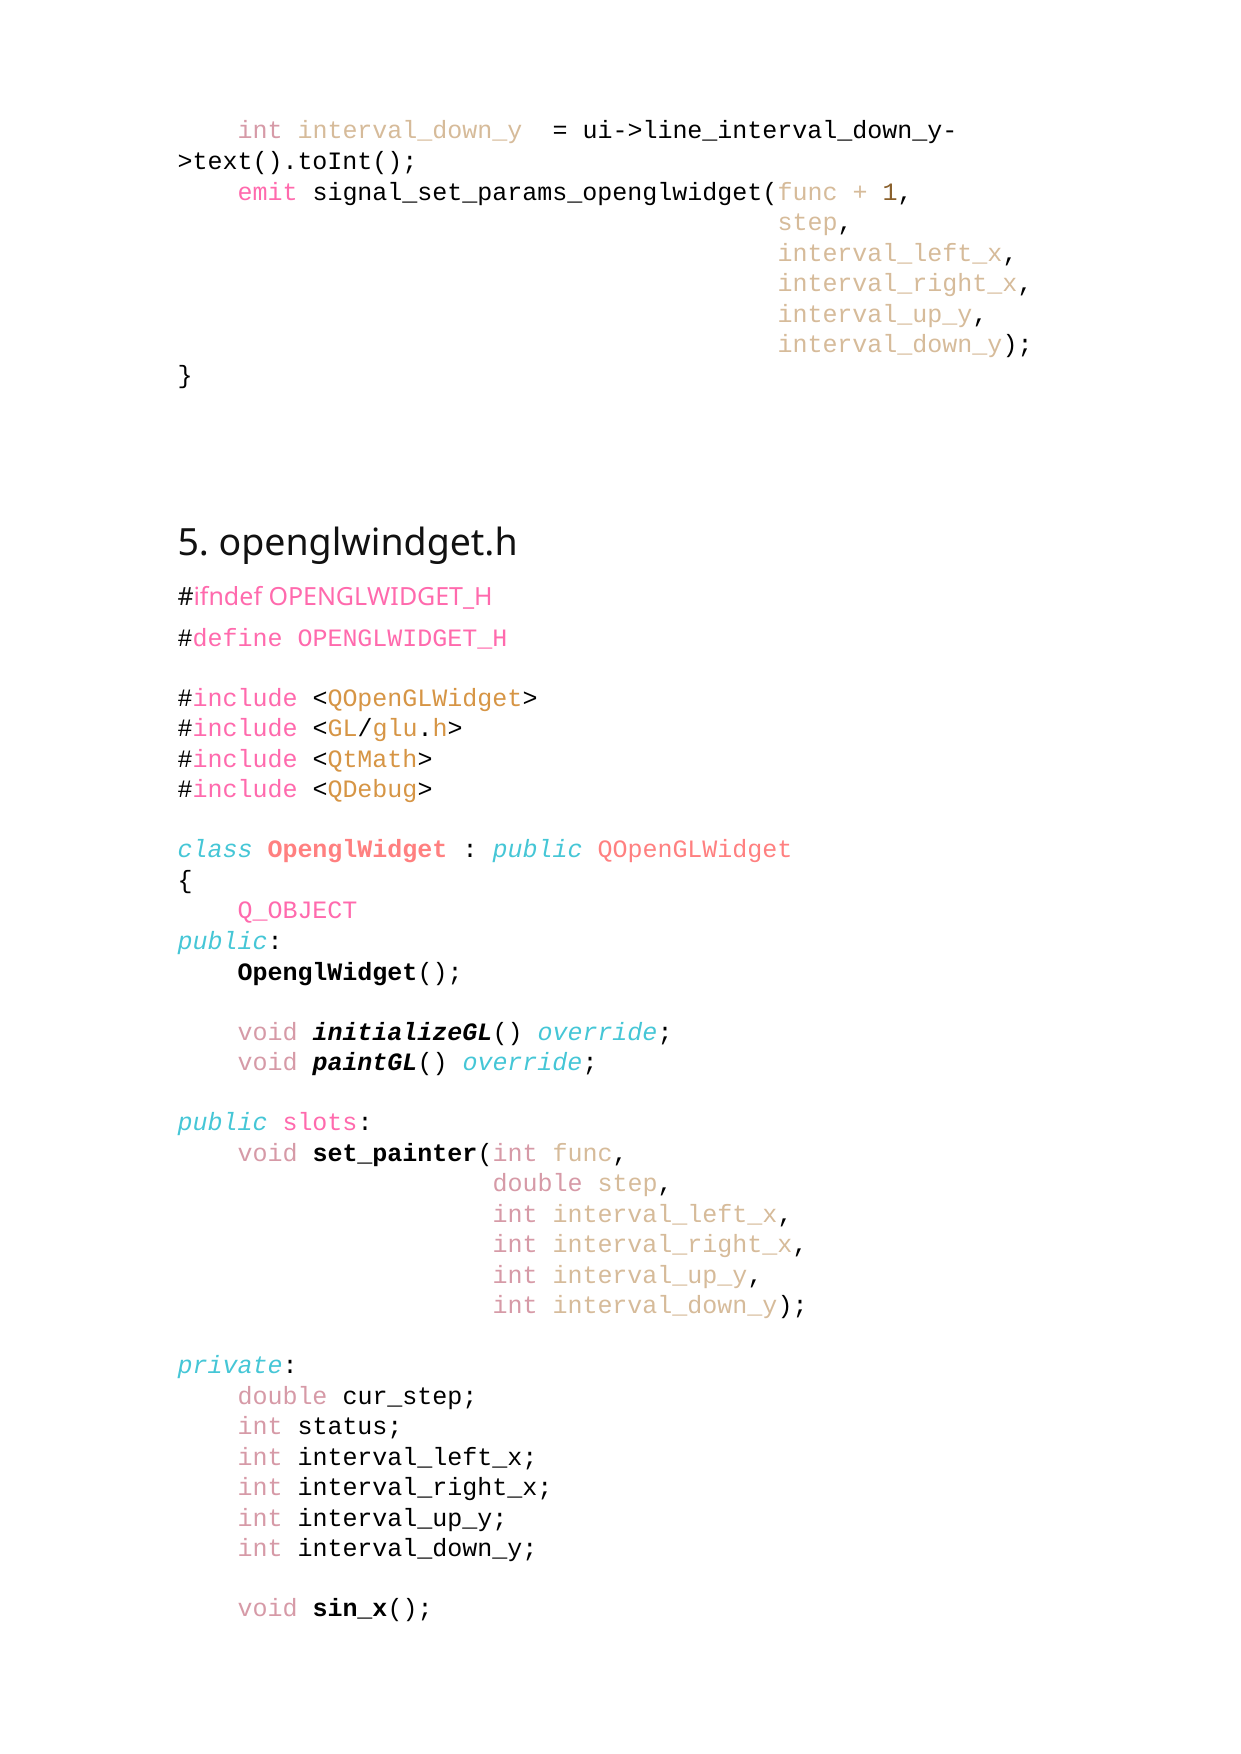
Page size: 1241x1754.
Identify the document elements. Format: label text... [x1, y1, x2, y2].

text step, [177, 210, 1152, 238]
text int interval_down_y; [177, 1536, 1152, 1564]
text void paintGL() override; [177, 1050, 1152, 1078]
text int interval_left_x; [177, 1444, 1152, 1473]
text OpenglWidget(); [177, 959, 1152, 987]
text int interval_up_y; [177, 1505, 1152, 1534]
text interval_left_x, [177, 240, 1152, 268]
text class OpenglWidget : public QOpenGLWidget [177, 837, 1152, 865]
text int interval_down_y); [177, 1293, 1152, 1321]
text #include <QtMath> [177, 747, 1152, 775]
text int interval_right_x, [177, 1232, 1152, 1260]
text double step, [177, 1171, 1152, 1199]
text Q_OBJECT [177, 898, 1152, 926]
text #include <QDebug> [177, 777, 1152, 805]
text #include <QOpenGLWidget> [177, 686, 1152, 714]
text #include <GL/glu.h> [177, 716, 1152, 744]
text int interval_down_y = ui->line_interval_down_y->text().toInt(); [177, 118, 1152, 177]
text private: [177, 1353, 1152, 1381]
text public slots: [177, 1110, 1152, 1138]
text { [177, 868, 1152, 896]
text #define OPENGLWIDGET_H [177, 626, 1152, 654]
subtitle 5. openglwindget.h [177, 515, 1152, 566]
text void set_painter(int func, [177, 1140, 1152, 1168]
text double cur_step; [177, 1383, 1152, 1412]
text void sin_x(); [177, 1596, 1152, 1624]
text int status; [177, 1414, 1152, 1442]
text int interval_left_x, [177, 1201, 1152, 1229]
text } [177, 362, 1152, 391]
text int interval_right_x; [177, 1475, 1152, 1503]
text interval_right_x, [177, 271, 1152, 299]
text emit signal_set_params_openglwidget(func + 1, [177, 179, 1152, 207]
text public: [177, 929, 1152, 957]
text interval_down_y); [177, 332, 1152, 360]
text interval_up_y, [177, 301, 1152, 329]
text void initializeGL() override; [177, 1019, 1152, 1047]
subtitle #ifndef OPENGLWIDGET_H [177, 579, 1152, 613]
text int interval_up_y, [177, 1262, 1152, 1291]
